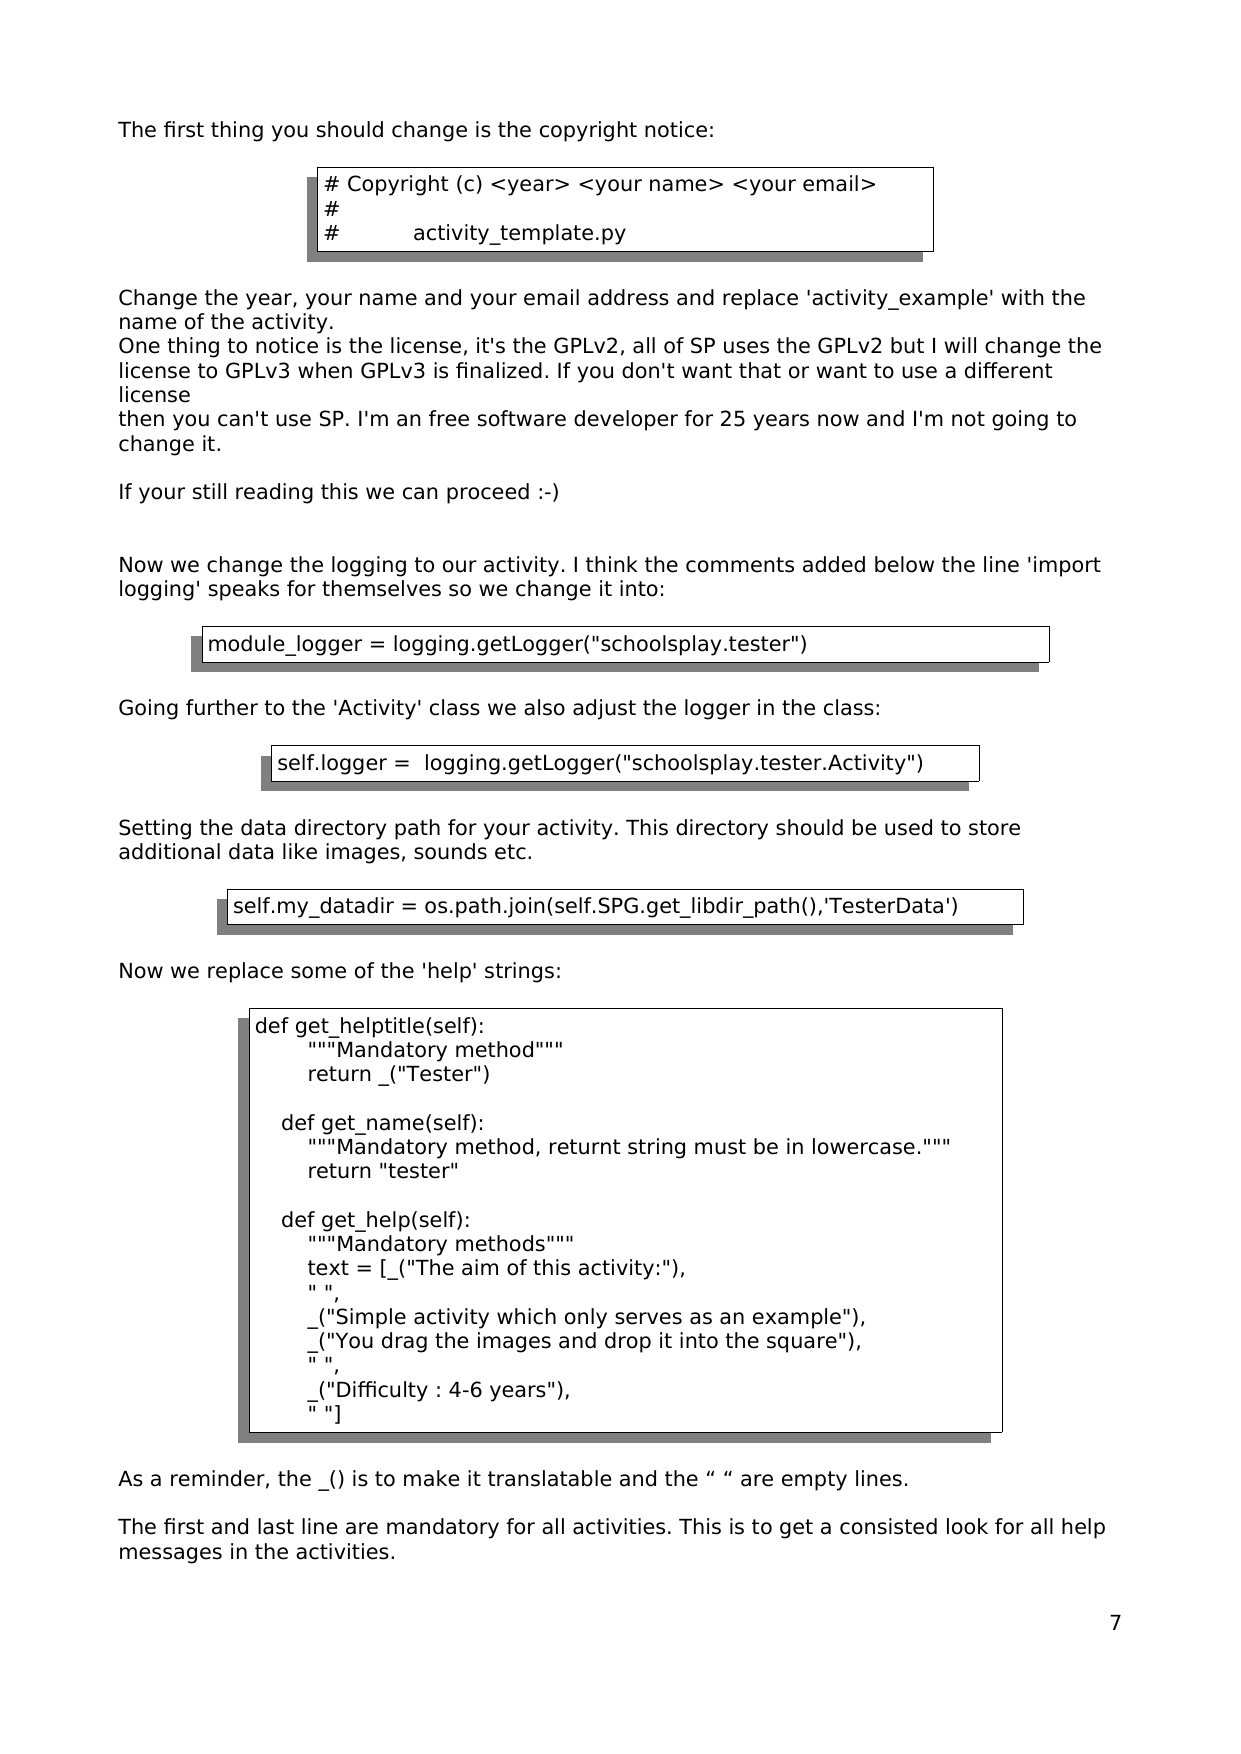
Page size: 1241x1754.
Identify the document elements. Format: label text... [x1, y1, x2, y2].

text messages in the activities. [118, 1540, 1122, 1564]
text The first thing you should change is the copyright notice: [118, 118, 1122, 142]
text The first and last line are mandatory for all activities. This is to get a consisted look for all help [118, 1515, 1122, 1540]
text Change the year, your name and your email address and replace 'activity_example' with the name of the activity. [118, 286, 1122, 334]
text As a reminder, the _() is to make it translatable and the “ “ are empty lines. [118, 1467, 1122, 1491]
table_header def get_helptitle(self): """Mandatory method""" return _("Tester") def get_name(self): """Mandatory method, returnt string must be in lowercase.""" return "tester" def get_help(self): """Mandatory methods""" text = [_("The aim of this activity:"), " ", _("Simple activity which only serves as an example"), _("You drag the images and drop it into the square"), " ", _("Difficulty : 4-6 years"), " "] [250, 1009, 1002, 1432]
text license to GPLv3 when GPLv3 is finalized. If you don't want that or want to use a different license [118, 359, 1122, 407]
text Now we change the logging to our activity. I think the comments added below the line 'import logging' speaks for themselves so we change it into: [118, 553, 1122, 601]
text then you can't use SP. I'm an free software developer for 25 years now and I'm not going to change it. [118, 407, 1122, 456]
table_header module_logger = logging.getLogger("schoolsplay.tester") [203, 627, 1049, 662]
text Now we replace some of the 'help' strings: [118, 959, 1122, 983]
table_header # Copyright (c) <year> <your name> <your email> # # activity_template.py [318, 168, 933, 251]
text One thing to notice is the license, it's the GPLv2, all of SP uses the GPLv2 but I will change the [118, 334, 1122, 359]
text Going further to the 'Activity' class we also adjust the logger in the class: [118, 696, 1122, 721]
table_header self.my_datadir = os.path.join(self.SPG.get_libdir_path(),'TesterData') [228, 890, 1023, 924]
table_header self.logger = logging.getLogger("schoolsplay.tester.Activity") [272, 746, 979, 781]
text If your still reading this we can proceed :-) [118, 480, 1122, 504]
text Setting the data directory path for your activity. This directory should be used to store additional data like images, sounds etc. [118, 816, 1122, 864]
